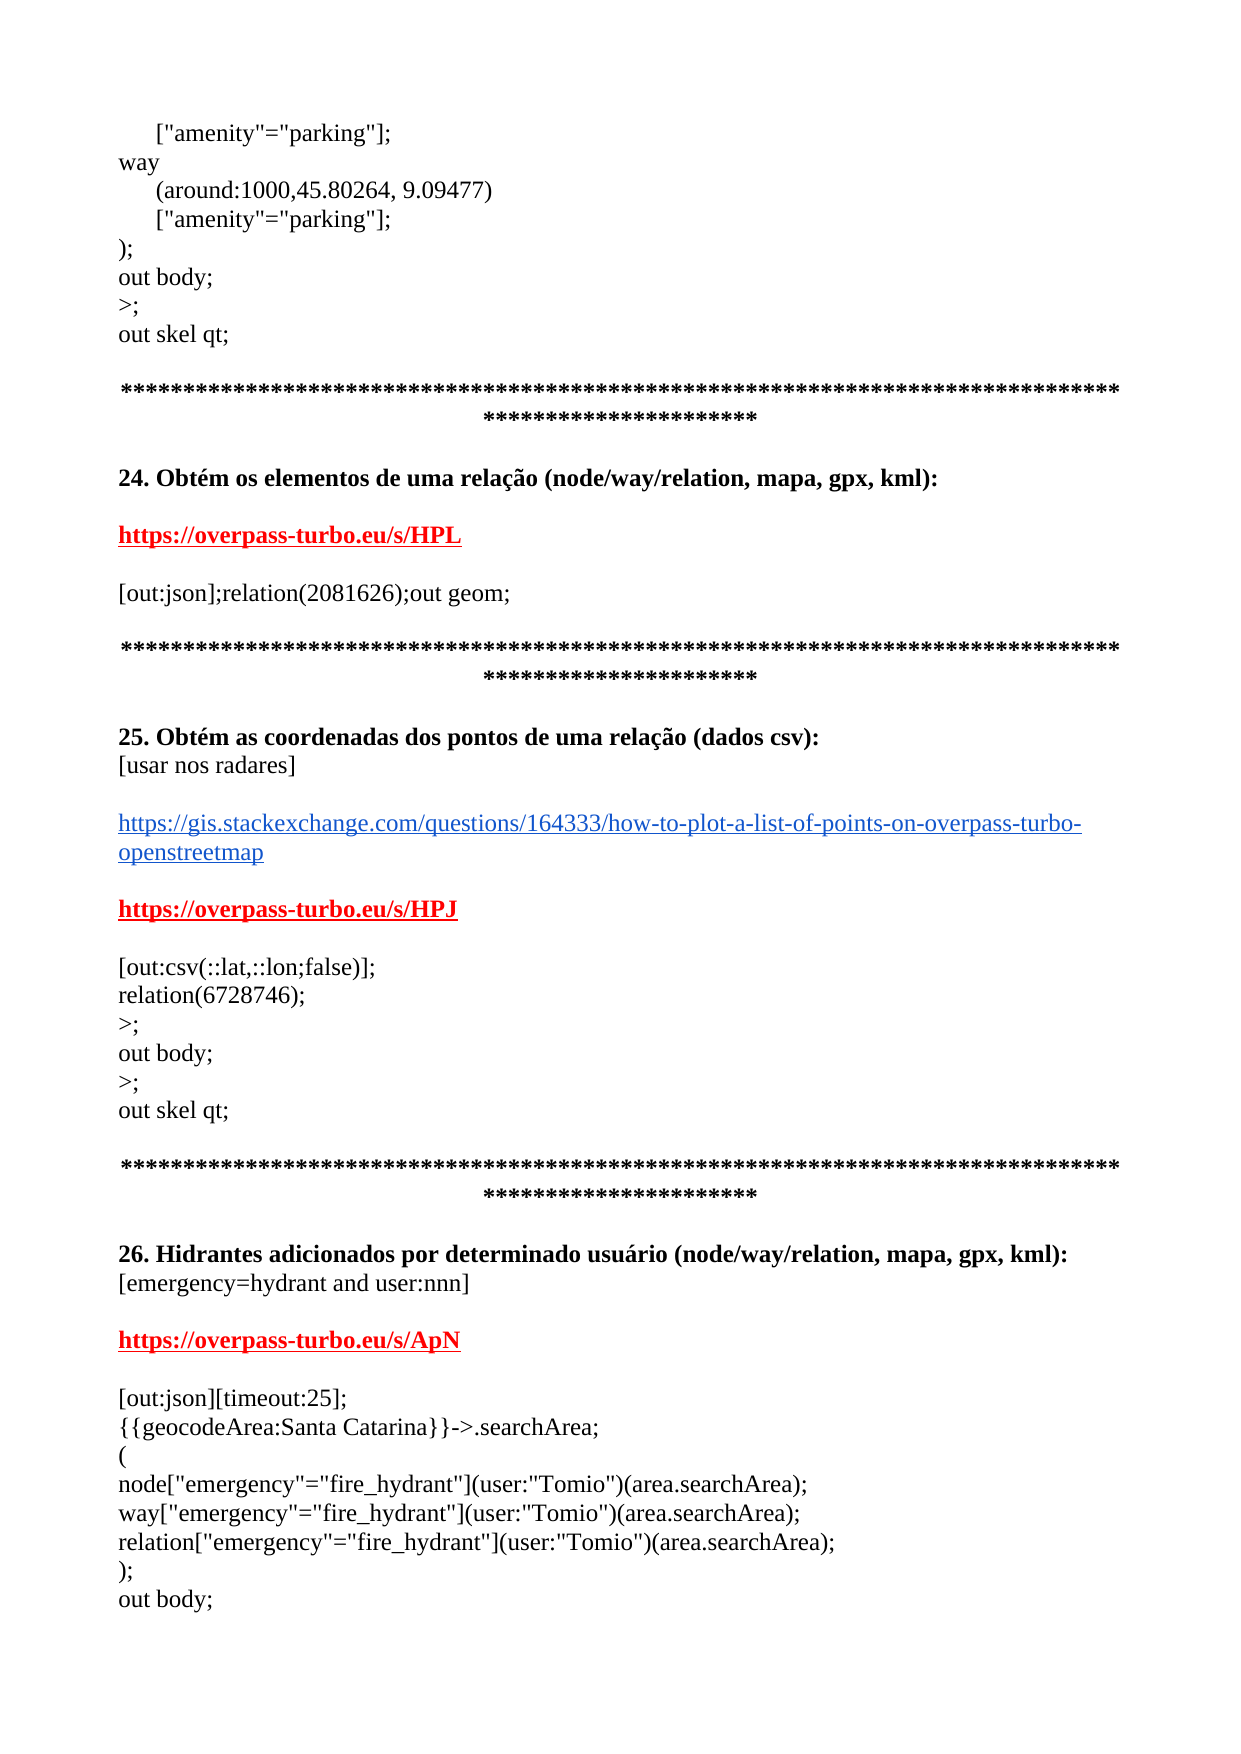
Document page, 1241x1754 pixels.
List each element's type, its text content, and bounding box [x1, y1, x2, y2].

text out skel qt; [118, 319, 1122, 348]
text https://gis.stackexchange.com/questions/164333/how-to-plot-a-list-of-points-on-overpass-turbo-openstreetmap [118, 808, 1122, 866]
text ["amenity"="parking"]; [118, 118, 1122, 147]
text 26. Hidrantes adicionados por determinado usuário (node/way/relation, mapa, gpx, kml): [118, 1239, 1122, 1268]
text >; [118, 1067, 1122, 1096]
text relation(6728746); [118, 981, 1122, 1009]
text >; [118, 291, 1122, 319]
text ****************************************************************************************************** [118, 1153, 1122, 1211]
text [out:csv(::lat,::lon;false)]; [118, 952, 1122, 981]
text 25. Obtém as coordenadas dos pontos de uma relação (dados csv): [118, 722, 1122, 751]
text ****************************************************************************************************** [118, 377, 1122, 434]
text way["emergency"="fire_hydrant"](user:"Tomio")(area.searchArea); [118, 1498, 1122, 1527]
text https://overpass-turbo.eu/s/ApN [118, 1326, 1122, 1354]
text [emergency=hydrant and user:nnn] [118, 1268, 1122, 1297]
text [out:json][timeout:25]; [118, 1383, 1122, 1412]
text >; [118, 1009, 1122, 1038]
text out body; [118, 1584, 1122, 1613]
text out body; [118, 262, 1122, 291]
text [out:json];relation(2081626);out geom; [118, 578, 1122, 607]
text relation["emergency"="fire_hydrant"](user:"Tomio")(area.searchArea); [118, 1527, 1122, 1556]
text ); [118, 1556, 1122, 1584]
text [usar nos radares] [118, 751, 1122, 779]
text {{geocodeArea:Santa Catarina}}->.searchArea; [118, 1412, 1122, 1441]
text https://overpass-turbo.eu/s/HPJ [118, 894, 1122, 923]
text (around:1000,45.80264, 9.09477) [118, 176, 1122, 204]
text 24. Obtém os elementos de uma relação (node/way/relation, mapa, gpx, kml): [118, 463, 1122, 492]
text way [118, 147, 1122, 176]
text ****************************************************************************************************** [118, 636, 1122, 693]
text ( [118, 1441, 1122, 1469]
text ["amenity"="parking"]; [118, 204, 1122, 233]
text out skel qt; [118, 1096, 1122, 1124]
text node["emergency"="fire_hydrant"](user:"Tomio")(area.searchArea); [118, 1469, 1122, 1498]
text https://overpass-turbo.eu/s/HPL [118, 521, 1122, 549]
text ); [118, 233, 1122, 262]
text out body; [118, 1038, 1122, 1067]
